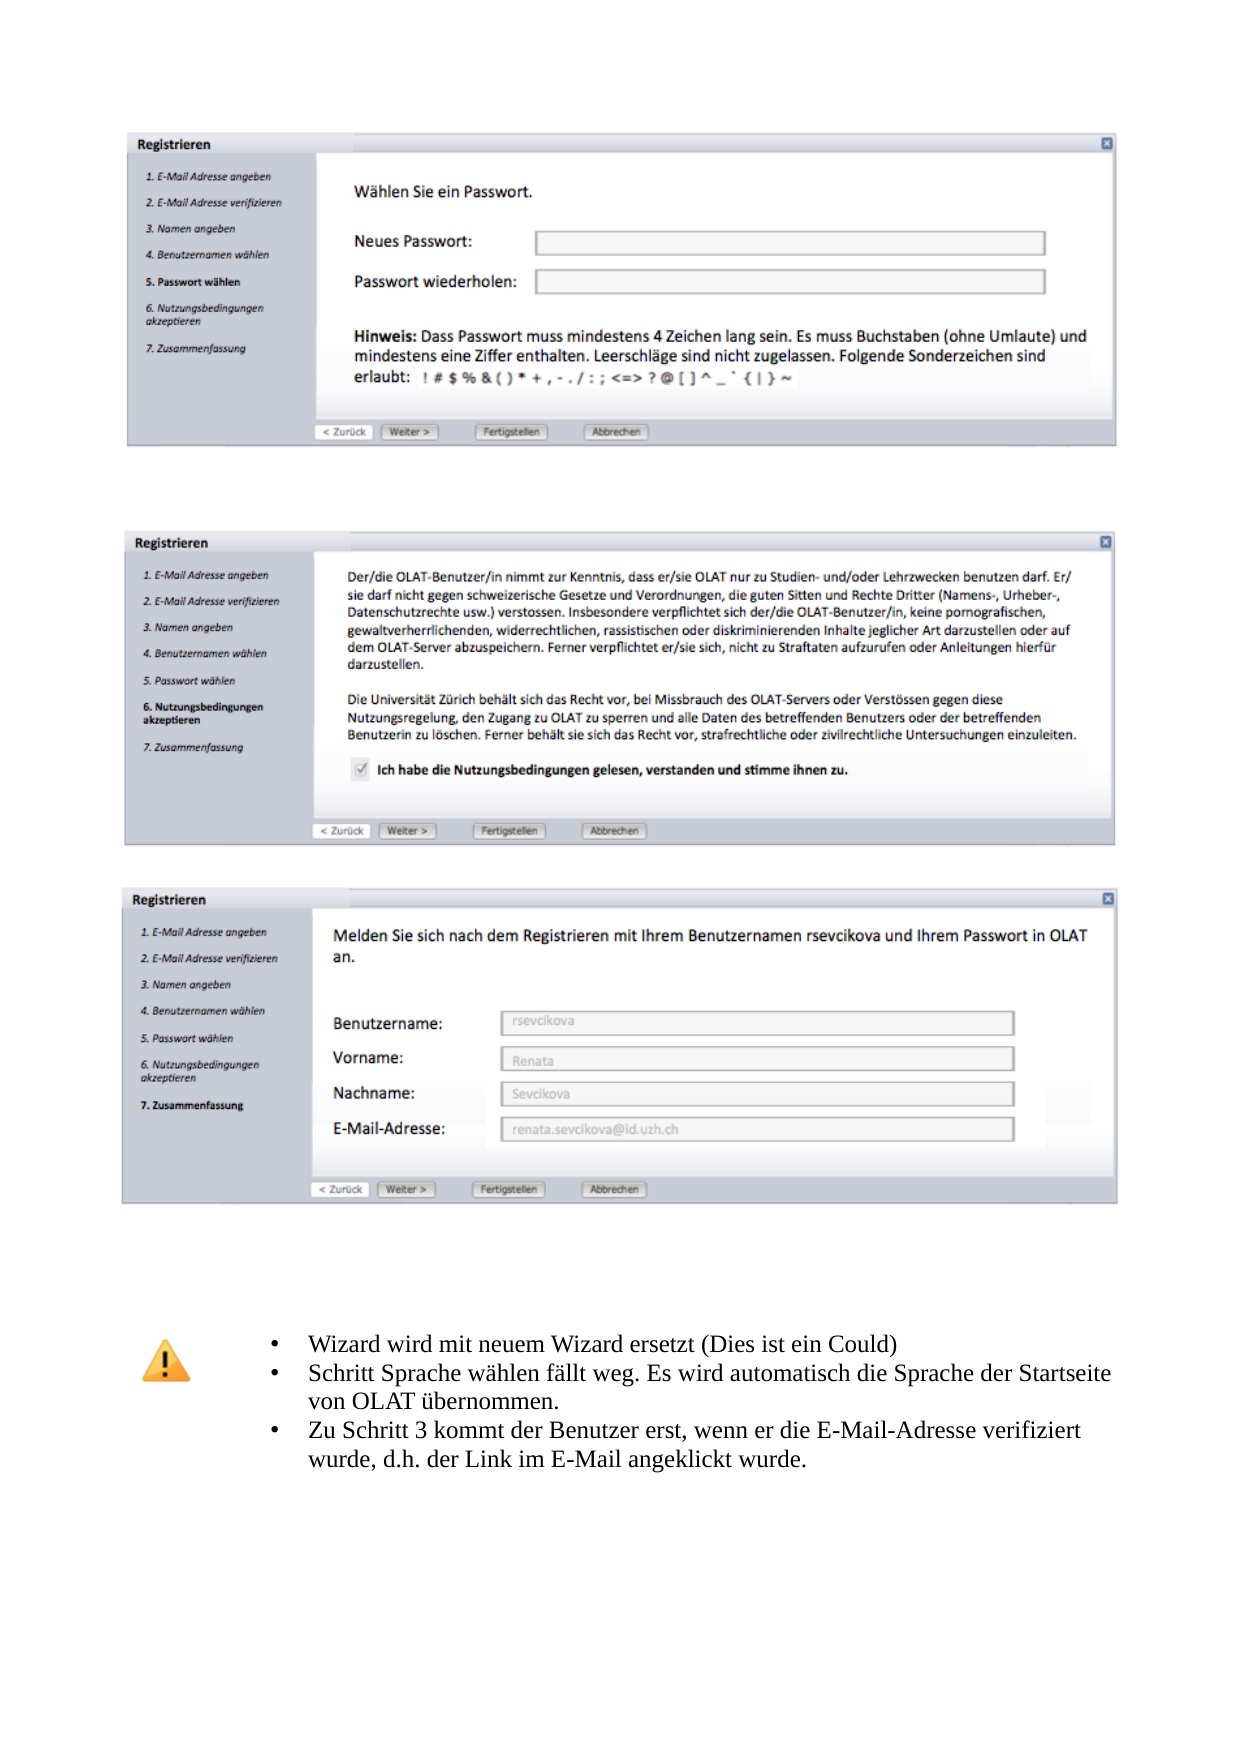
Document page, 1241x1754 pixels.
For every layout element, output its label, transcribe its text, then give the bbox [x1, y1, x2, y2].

table_cell [118, 1478, 227, 1553]
picture [118, 523, 1123, 853]
table_cell [227, 1478, 1122, 1553]
picture [135, 1333, 195, 1390]
picture [118, 881, 1123, 1209]
table_header [118, 1323, 227, 1478]
picture [118, 118, 1123, 467]
table_header Wizard wird mit neuem Wizard ersetzt (Dies ist ein Could) Schritt Sprache wählen fällt weg. Es wird automatisch die Sprache der Startseite von OLAT übernommen. Zu Schritt 3 kommt der Benutzer erst, wenn er die E-Mail-Adresse verifiziert wurde, d.h. der Link im E-Mail angeklickt wurde. [227, 1323, 1122, 1478]
